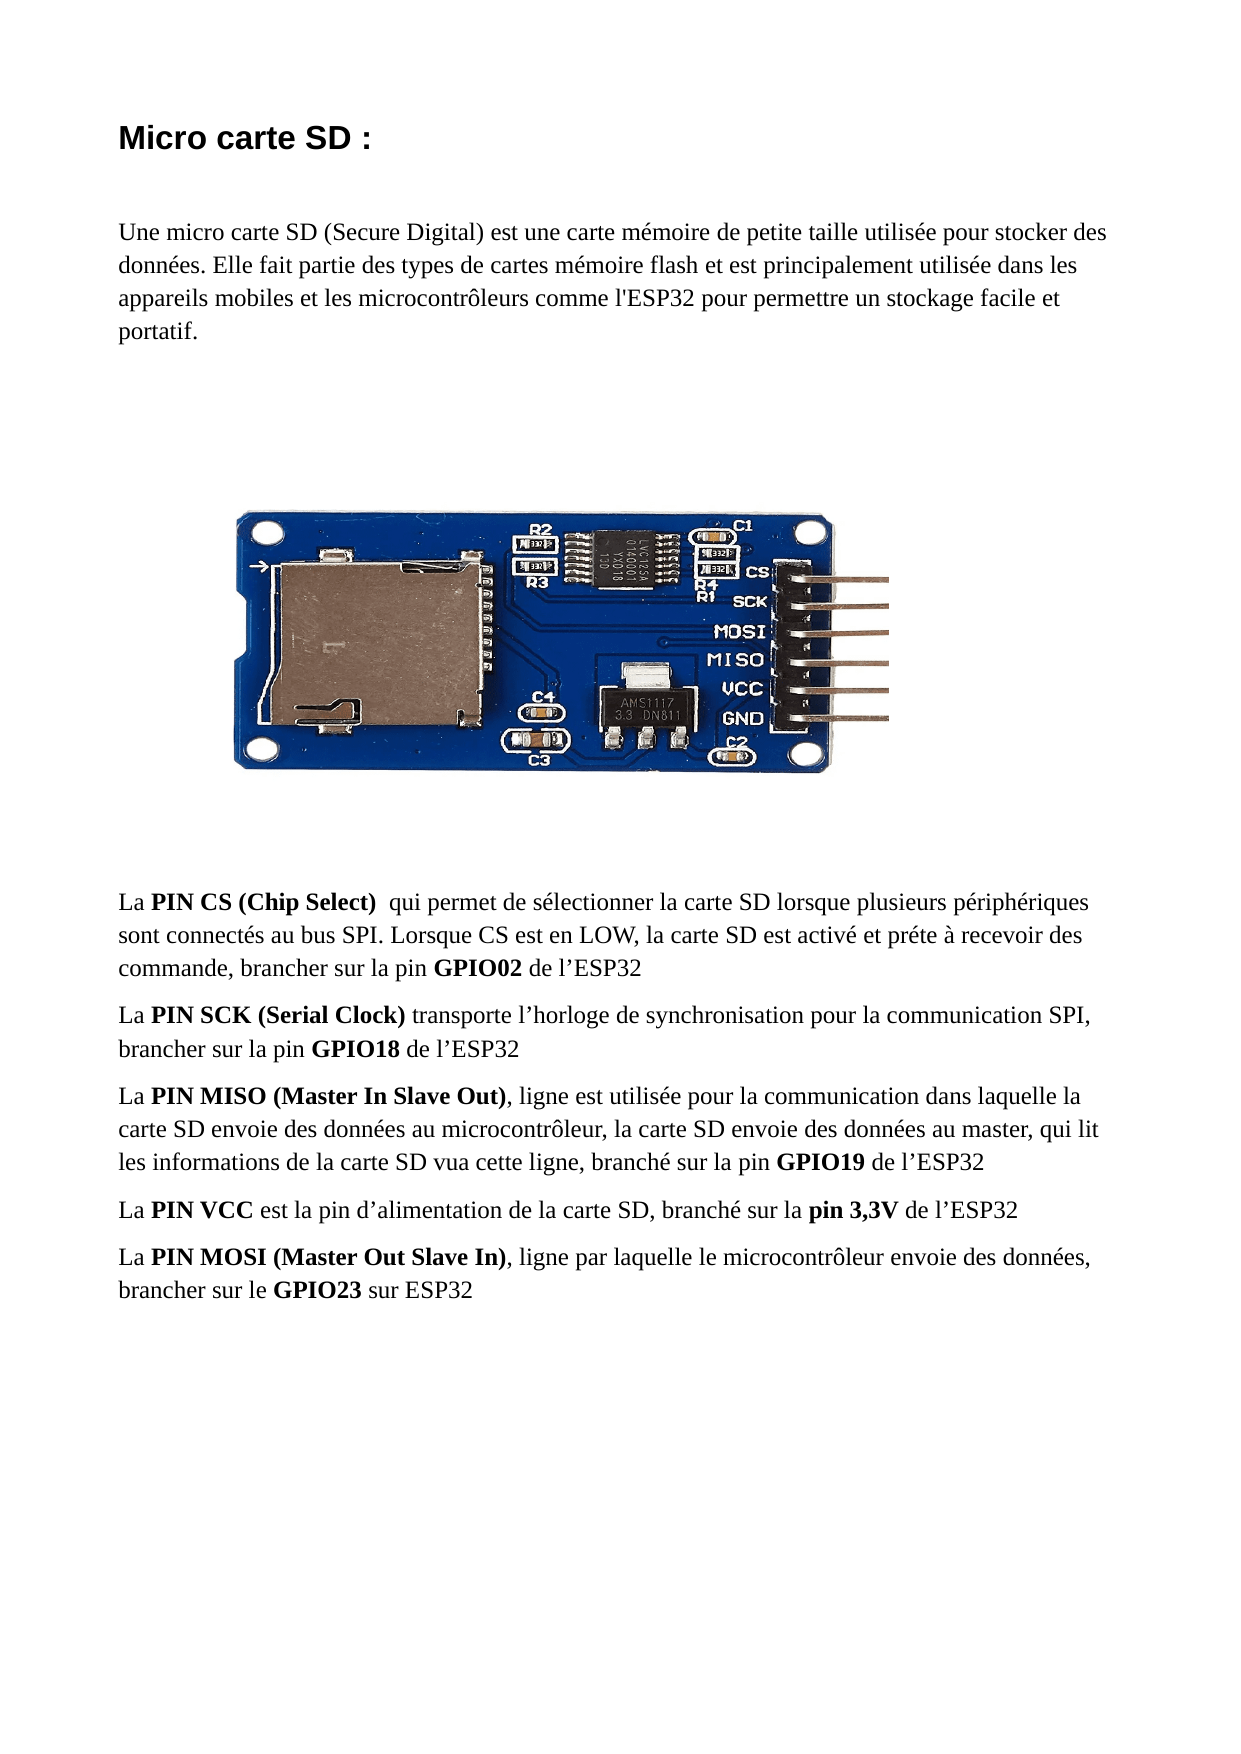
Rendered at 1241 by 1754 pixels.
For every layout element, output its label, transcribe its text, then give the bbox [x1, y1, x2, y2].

text La PIN MISO (Master In Slave Out), ligne est utilisée pour la communication dans laquelle la carte SD envoie des données au microcontrôleur, la carte SD envoie des données au master, qui lit les informations de la carte SD vua cette ligne, branché sur la pin GPIO19 de l’ESP32 [118, 1081, 1122, 1176]
text La PIN VCC est la pin d’alimentation de la carte SD, branché sur la pin 3,3V de l’ESP32 [118, 1195, 1122, 1224]
text La PIN CS (Chip Select) qui permet de sélectionner la carte SD lorsque plusieurs périphériques sont connectés au bus SPI. Lorsque CS est en LOW, la carte SD est activé et préte à recevoir des commande, brancher sur la pin GPIO02 de l’ESP32 [118, 887, 1122, 982]
picture [226, 391, 892, 873]
text La PIN MOSI (Master Out Slave In), ligne par laquelle le microcontrôleur envoie des données, brancher sur le GPIO23 sur ESP32 [118, 1242, 1122, 1304]
text La PIN SCK (Serial Clock) transporte l’horloge de synchronisation pour la communication SPI, brancher sur la pin GPIO18 de l’ESP32 [118, 1001, 1122, 1062]
text Une micro carte SD (Secure Digital) est une carte mémoire de petite taille utilisée pour stocker des données. Elle fait partie des types de cartes mémoire flash et est principalement utilisée dans les appareils mobiles et les microcontrôleurs comme l'ESP32 pour permettre un stockage facile et portatif. [118, 217, 1122, 344]
subtitle Micro carte SD : [118, 118, 1122, 157]
